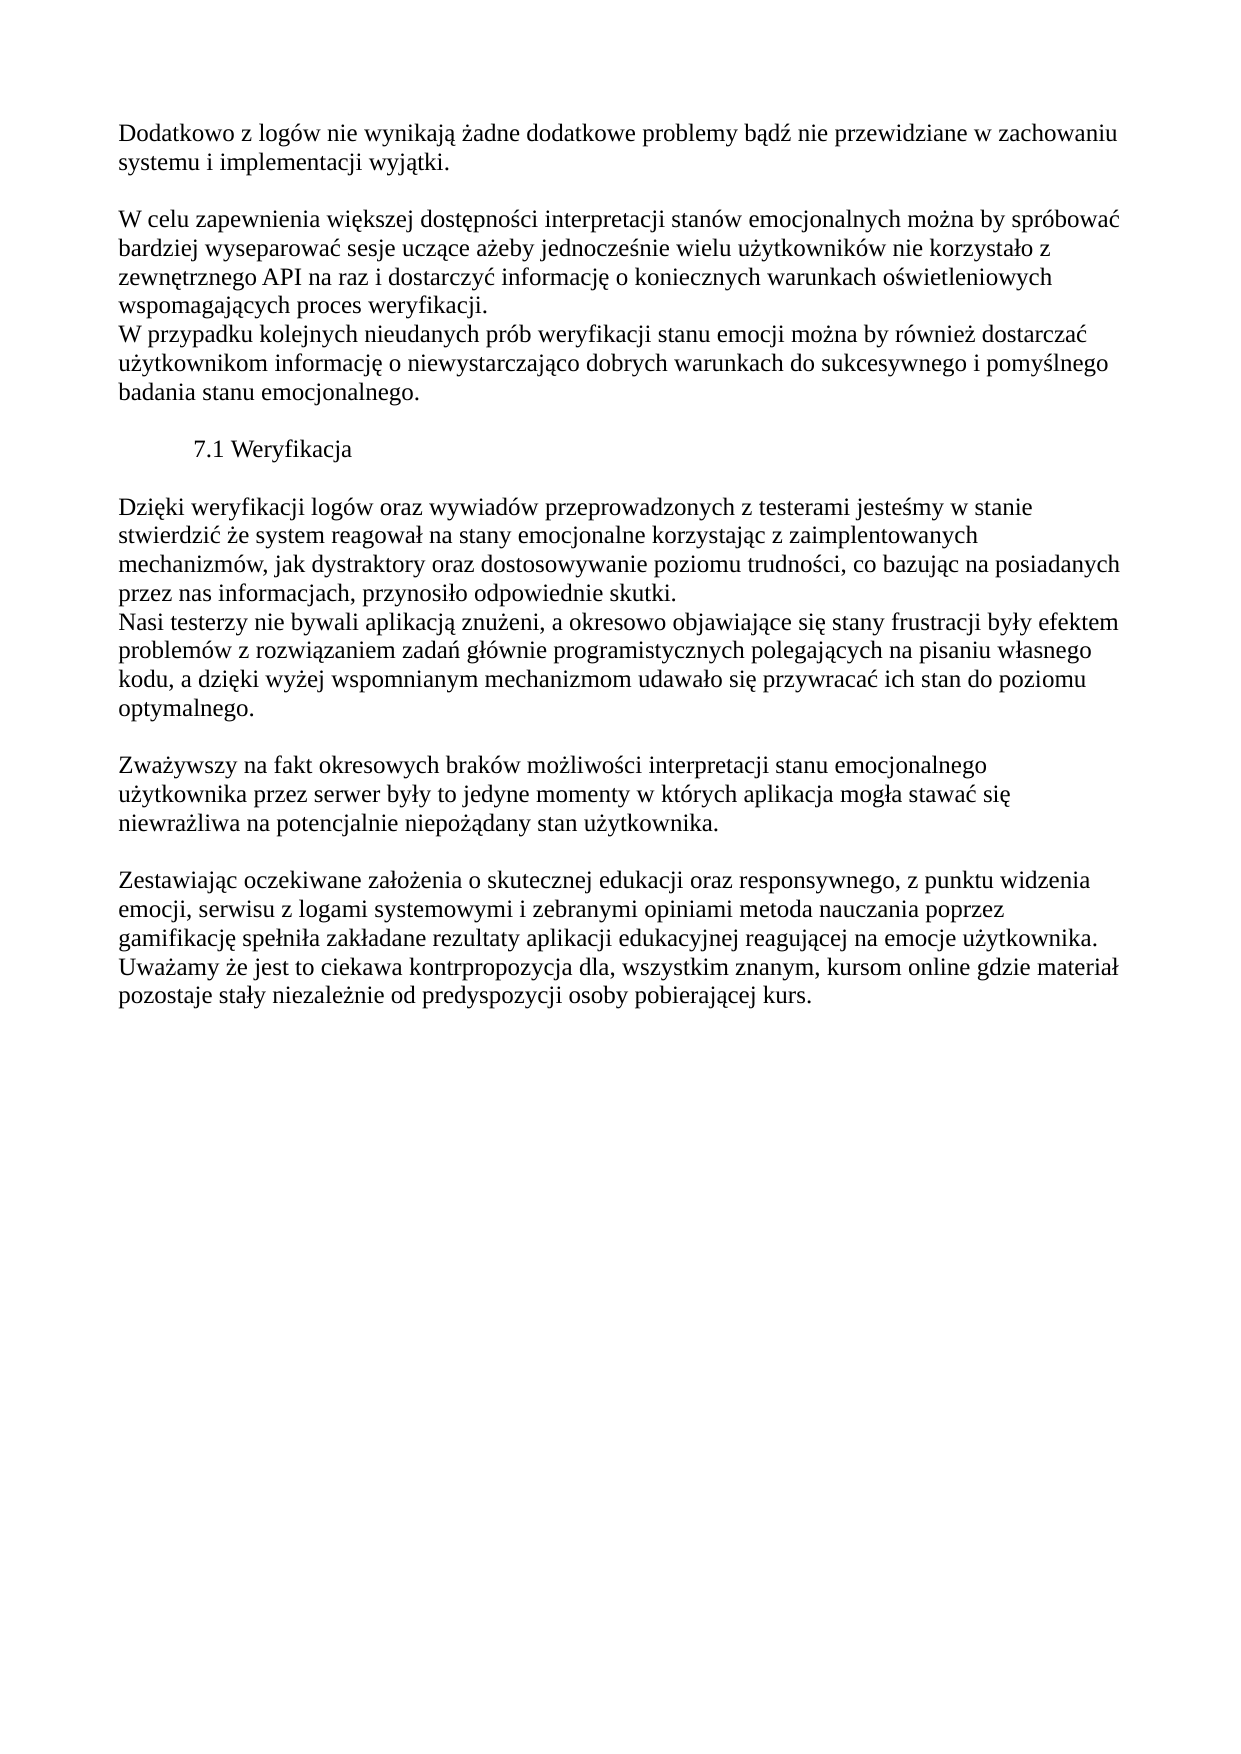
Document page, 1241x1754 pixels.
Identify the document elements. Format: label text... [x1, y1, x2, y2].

text Zestawiając oczekiwane założenia o skutecznej edukacji oraz responsywnego, z punktu widzenia emocji, serwisu z logami systemowymi i zebranymi opiniami metoda nauczania poprzez gamifikację spełniła zakładane rezultaty aplikacji edukacyjnej reagującej na emocje użytkownika. Uważamy że jest to ciekawa kontrpropozycja dla, wszystkim znanym, kursom online gdzie materiał pozostaje stały niezależnie od predyspozycji osoby pobierającej kurs. [118, 866, 1122, 1009]
text W celu zapewnienia większej dostępności interpretacji stanów emocjonalnych można by spróbować bardziej wyseparować sesje uczące ażeby jednocześnie wielu użytkowników nie korzystało z zewnętrznego API na raz i dostarczyć informację o koniecznych warunkach oświetleniowych wspomagających proces weryfikacji. [118, 204, 1122, 319]
text Dodatkowo z logów nie wynikają żadne dodatkowe problemy bądź nie przewidziane w zachowaniu systemu i implementacji wyjątki. [118, 118, 1122, 176]
text Dzięki weryfikacji logów oraz wywiadów przeprowadzonych z testerami jesteśmy w stanie stwierdzić że system reagował na stany emocjonalne korzystając z zaimplentowanych mechanizmów, jak dystraktory oraz dostosowywanie poziomu trudności, co bazując na posiadanych przez nas informacjach, przynosiło odpowiednie skutki. [118, 492, 1122, 607]
text Zważywszy na fakt okresowych braków możliwości interpretacji stanu emocjonalnego użytkownika przez serwer były to jedyne momenty w których aplikacja mogła stawać się niewrażliwa na potencjalnie niepożądany stan użytkownika. [118, 751, 1122, 837]
text Nasi testerzy nie bywali aplikacją znużeni, a okresowo objawiające się stany frustracji były efektem problemów z rozwiązaniem zadań głównie programistycznych polegających na pisaniu własnego kodu, a dzięki wyżej wspomnianym mechanizmom udawało się przywracać ich stan do poziomu optymalnego. [118, 607, 1122, 722]
text W przypadku kolejnych nieudanych prób weryfikacji stanu emocji można by również dostarczać użytkownikom informację o niewystarczająco dobrych warunkach do sukcesywnego i pomyślnego badania stanu emocjonalnego. [118, 319, 1122, 406]
list Weryfikacja [193, 434, 1122, 463]
